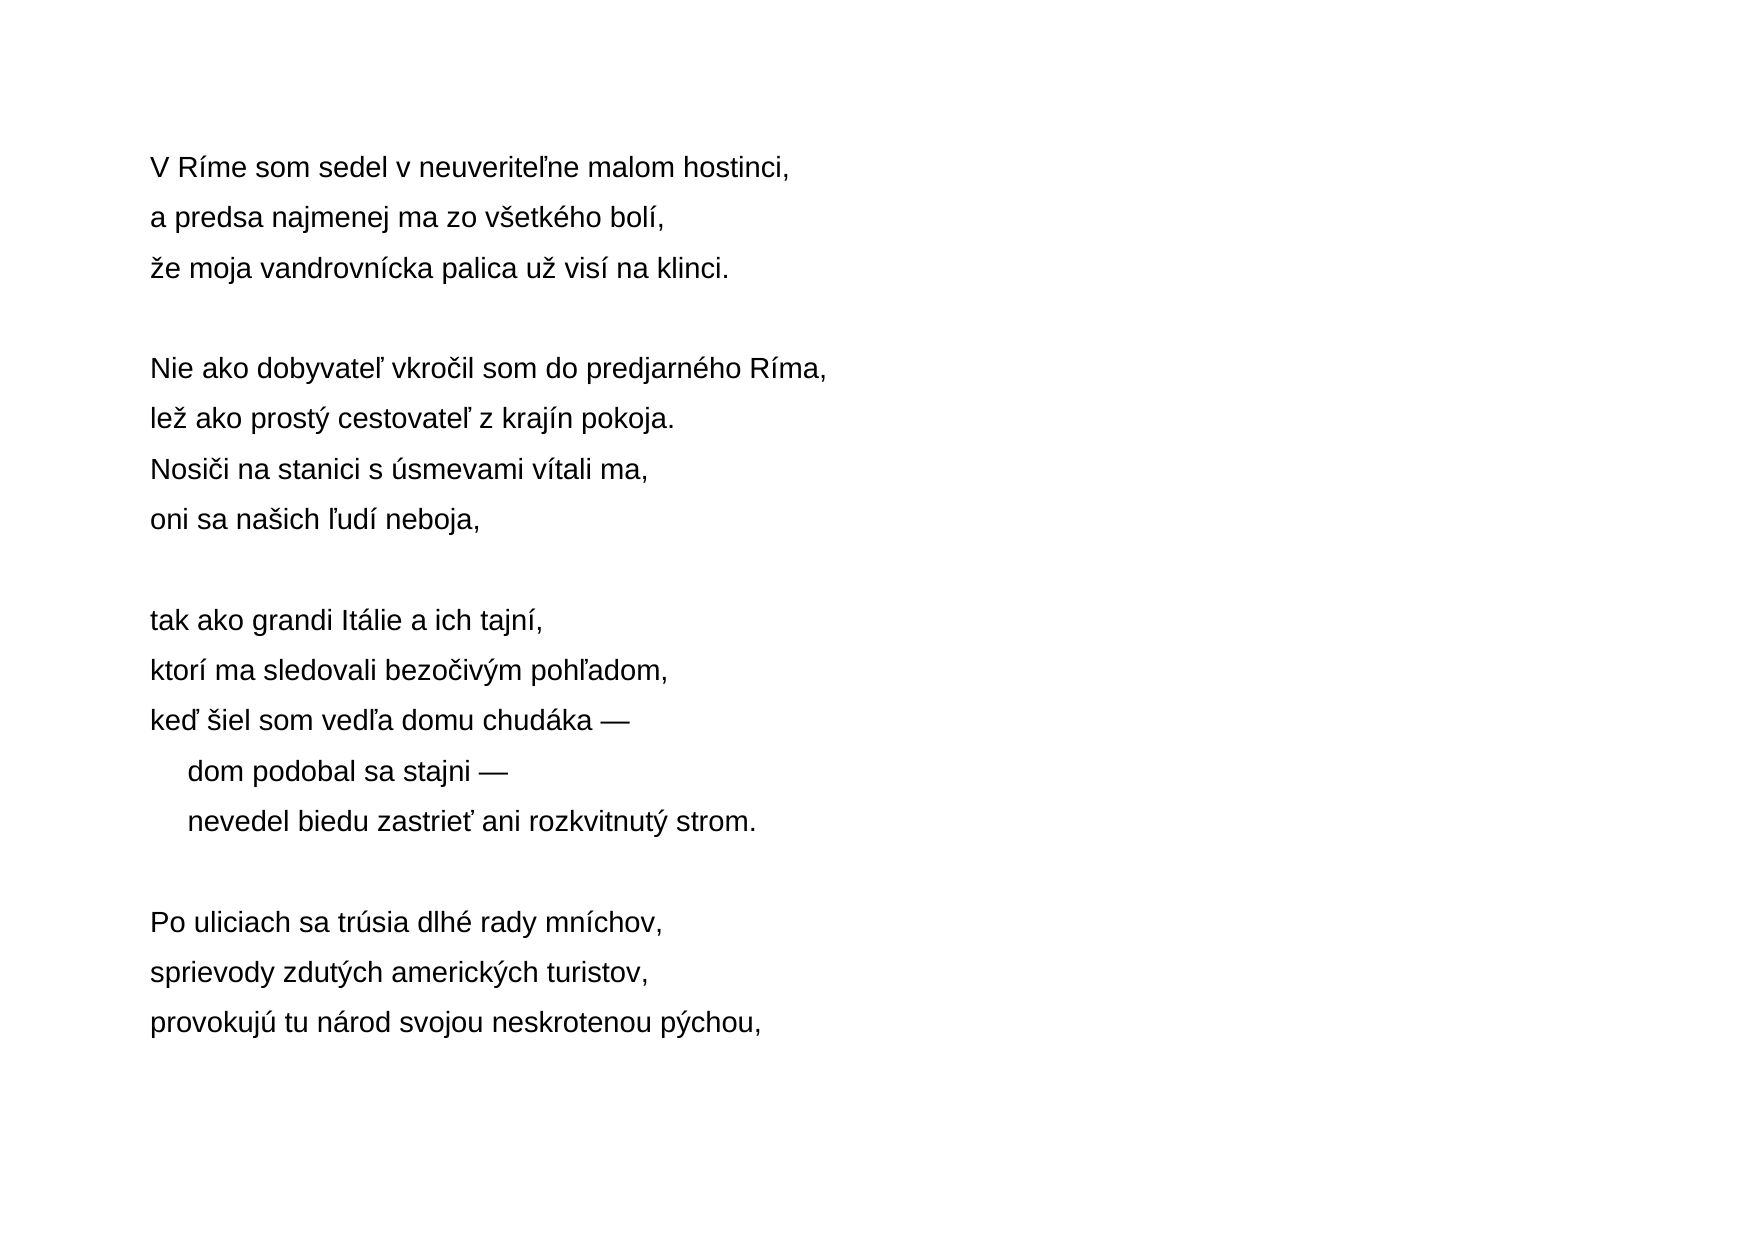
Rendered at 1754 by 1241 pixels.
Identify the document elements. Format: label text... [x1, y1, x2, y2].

text a predsa najmenej ma zo všetkého bolí, [150, 200, 1243, 234]
text Po uliciach sa trúsia dlhé rady mníchov, [150, 905, 1243, 938]
text dom podobal sa stajni — [150, 754, 1243, 787]
text Nie ako dobyvateľ vkročil som do predjarného Ríma, [150, 351, 1243, 385]
text ktorí ma sledovali bezočivým pohľadom, [150, 653, 1243, 687]
text provokujú tu národ svojou neskrotenou pýchou, [150, 1005, 1243, 1039]
text keď šiel som vedľa domu chudáka — [150, 703, 1243, 737]
text sprievody zdutých amerických turistov, [150, 955, 1243, 988]
text oni sa našich ľudí neboja, [150, 502, 1243, 536]
text Nosiči na stanici s úsmevami vítali ma, [150, 452, 1243, 485]
text lež ako prostý cestovateľ z krajín pokoja. [150, 402, 1243, 435]
text V Ríme som sedel v neuveriteľne malom hostinci, [150, 150, 1243, 183]
text tak ako grandi Itálie a ich tajní, [150, 603, 1243, 636]
text nevedel biedu zastrieť ani rozkvitnutý strom. [150, 804, 1243, 838]
text že moja vandrovnícka palica už visí na klinci. [150, 251, 1243, 284]
